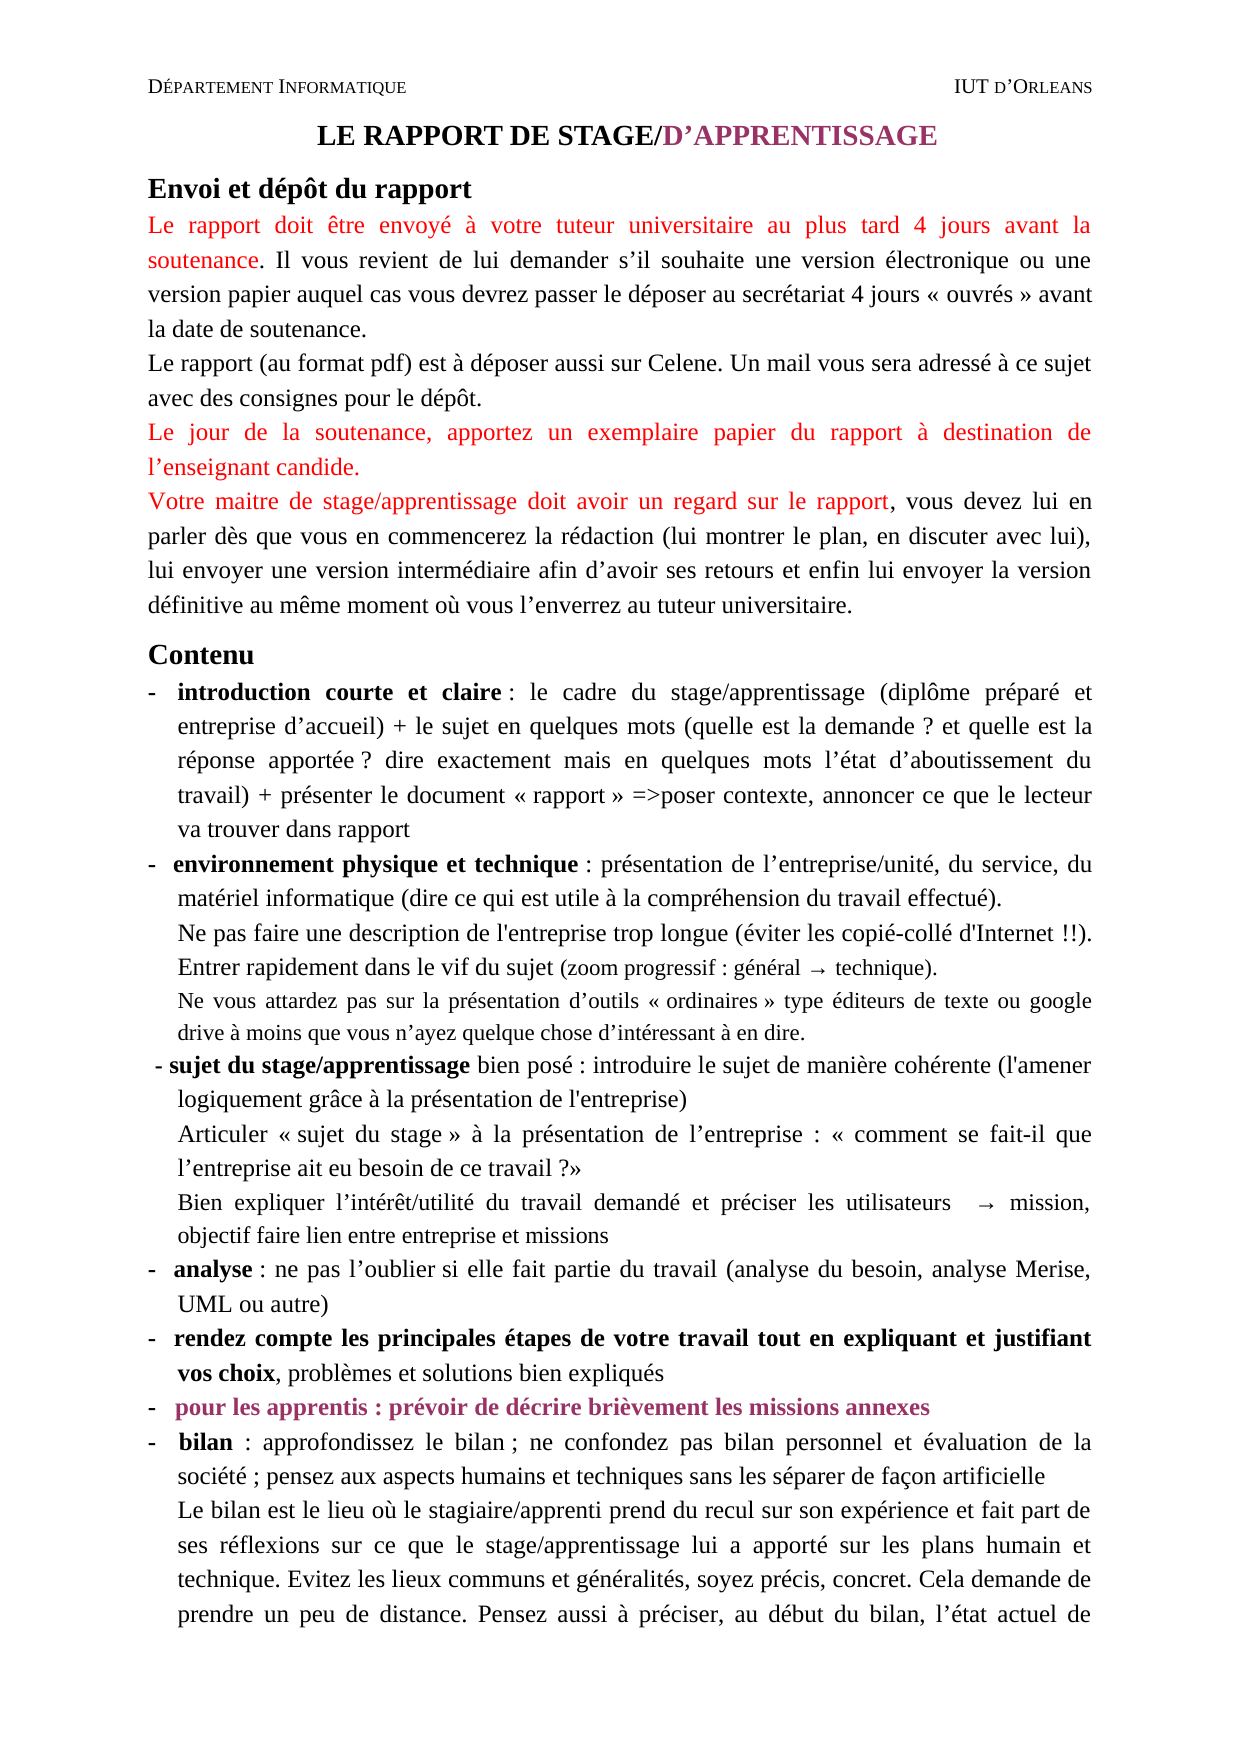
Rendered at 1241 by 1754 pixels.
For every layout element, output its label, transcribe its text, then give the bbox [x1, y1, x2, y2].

text Bien expliquer l’intérêt/utilité du travail demandé et préciser les utilisateurs → mission, objectif faire lien entre entreprise et missions [177, 1188, 1092, 1249]
text - bilan : approfondissez le bilan ; ne confondez pas bilan personnel et évaluation de la société ; pensez aux aspects humains et techniques sans les séparer de façon artificielle [148, 1427, 1092, 1490]
text Ne pas faire une description de l'entreprise trop longue (éviter les copié-collé d'Internet !!). Entrer rapidement dans le vif du sujet (zoom progressif : général → technique). [177, 918, 1092, 981]
text Ne vous attardez pas sur la présentation d’outils « ordinaires » type éditeurs de texte ou google drive à moins que vous n’ayez quelque chose d’intéressant à en dire. [177, 987, 1092, 1045]
text Le rapport (au format pdf) est à déposer aussi sur Celene. Un mail vous sera adressé à ce sujet avec des consignes pour le dépôt. [148, 348, 1092, 412]
text Articuler « sujet du stage » à la présentation de l’entreprise : « comment se fait-il que l’entreprise ait eu besoin de ce travail ?» [177, 1119, 1092, 1182]
text - rendez compte les principales étapes de votre travail tout en expliquant et justifiant vos choix, problèmes et solutions bien expliqués [148, 1323, 1092, 1386]
subtitle Envoi et dépôt du rapport [148, 171, 1092, 204]
subtitle Le rapport de stage/d’apprentissage [148, 118, 1092, 152]
text - analyse : ne pas l’oublier si elle fait partie du travail (analyse du besoin, analyse Merise, UML ou autre) [148, 1254, 1092, 1317]
text - introduction courte et claire : le cadre du stage/apprentissage (diplôme préparé et entreprise d’accueil) + le sujet en quelques mots (quelle est la demande ? et quelle est la réponse apportée ? dire exactement mais en quelques mots l’état d’aboutissement du travail) + présenter le document « rapport » =>poser contexte, annoncer ce que le lecteur va trouver dans rapport [148, 677, 1092, 843]
text Le jour de la soutenance, apportez un exemplaire papier du rapport à destination de l’enseignant candide. [148, 417, 1092, 481]
text - pour les apprentis : prévoir de décrire brièvement les missions annexes [148, 1392, 1092, 1421]
subtitle Contenu [148, 637, 1092, 670]
text - sujet du stage/apprentissage bien posé : introduire le sujet de manière cohérente (l'amener logiquement grâce à la présentation de l'entreprise) [148, 1050, 1092, 1113]
text Votre maitre de stage/apprentissage doit avoir un regard sur le rapport, vous devez lui en parler dès que vous en commencerez la rédaction (lui montrer le plan, en discuter avec lui), lui envoyer une version intermédiaire afin d’avoir ses retours et enfin lui envoyer la version définitive au même moment où vous l’enverrez au tuteur universitaire. [148, 486, 1092, 619]
text Le bilan est le lieu où le stagiaire/apprenti prend du recul sur son expérience et fait part de ses réflexions sur ce que le stage/apprentissage lui a apporté sur les plans humain et technique. Evitez les lieux communs et généralités, soyez précis, concret. Cela demande de prendre un peu de distance. Pensez aussi à préciser, au début du bilan, l’état actuel de [177, 1496, 1092, 1628]
text Le rapport doit être envoyé à votre tuteur universitaire au plus tard 4 jours avant la soutenance. Il vous revient de lui demander s’il souhaite une version électronique ou une version papier auquel cas vous devrez passer le déposer au secrétariat 4 jours « ouvrés » avant la date de soutenance. [148, 211, 1092, 343]
text - environnement physique et technique : présentation de l’entreprise/unité, du service, du matériel informatique (dire ce qui est utile à la compréhension du travail effectué). [148, 849, 1092, 912]
